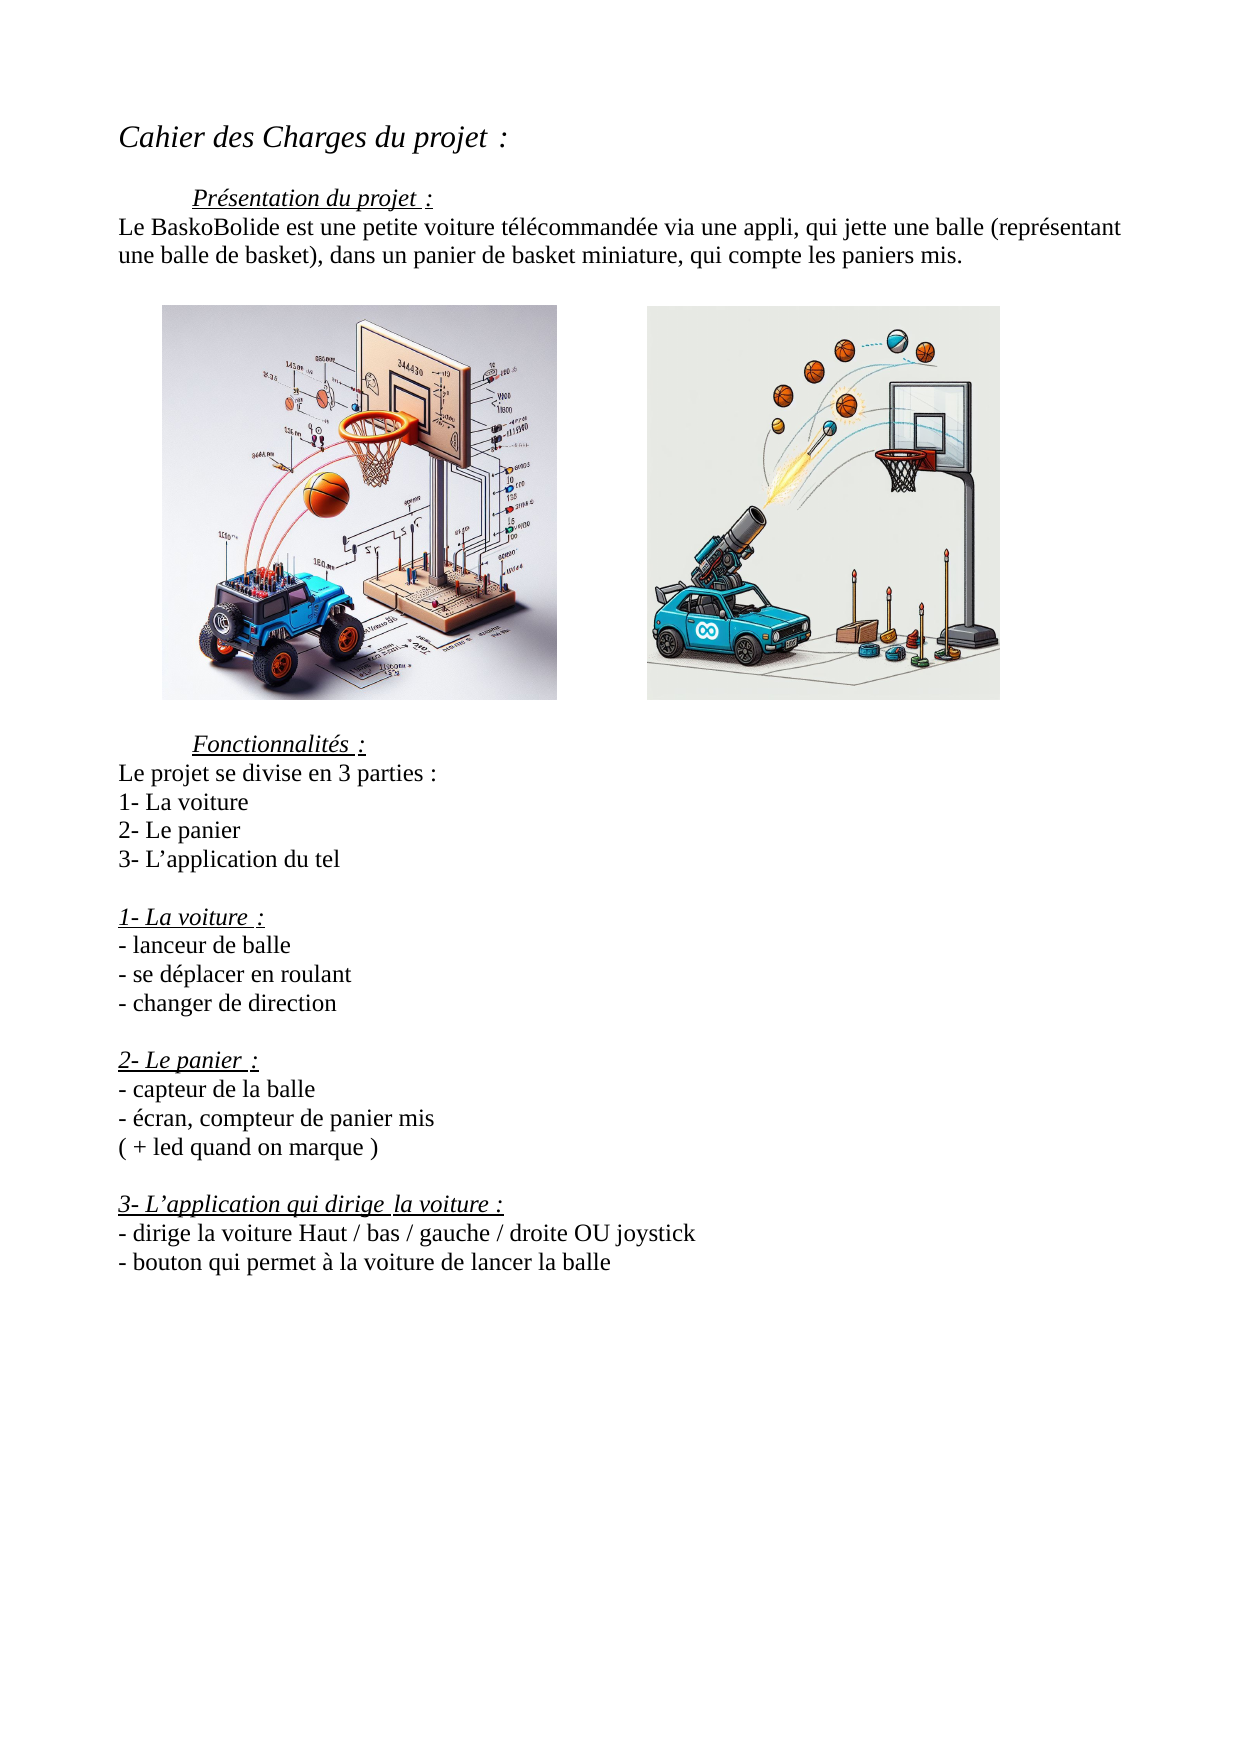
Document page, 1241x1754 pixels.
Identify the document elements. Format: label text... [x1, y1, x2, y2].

text 2- Le panier [118, 815, 1122, 844]
picture [647, 306, 1000, 700]
text 2- Le panier : [118, 1045, 1122, 1074]
text - changer de direction [118, 988, 1122, 1017]
text 1- La voiture [118, 787, 1122, 815]
text Le projet se divise en 3 parties : [118, 758, 1122, 787]
text 3- L’application qui dirige la voiture : [118, 1189, 1122, 1218]
text - bouton qui permet à la voiture de lancer la balle [118, 1247, 1122, 1275]
text Présentation du projet : [118, 183, 1122, 212]
text - écran, compteur de panier mis [118, 1103, 1122, 1132]
text - lanceur de balle [118, 930, 1122, 959]
text 1- La voiture : [118, 902, 1122, 930]
text - dirige la voiture Haut / bas / gauche / droite OU joystick [118, 1218, 1122, 1247]
text - capteur de la balle [118, 1074, 1122, 1103]
picture [162, 305, 557, 700]
text 3- L’application du tel [118, 844, 1122, 873]
text - se déplacer en roulant [118, 959, 1122, 988]
text Le BaskoBolide est une petite voiture télécommandée via une appli, qui jette une balle (représentant une balle de basket), dans un panier de basket miniature, qui compte les paniers mis. [118, 212, 1122, 269]
text Fonctionnalités : [118, 729, 1122, 758]
text Cahier des Charges du projet : [118, 118, 1122, 154]
text ( + led quand on marque ) [118, 1132, 1122, 1160]
